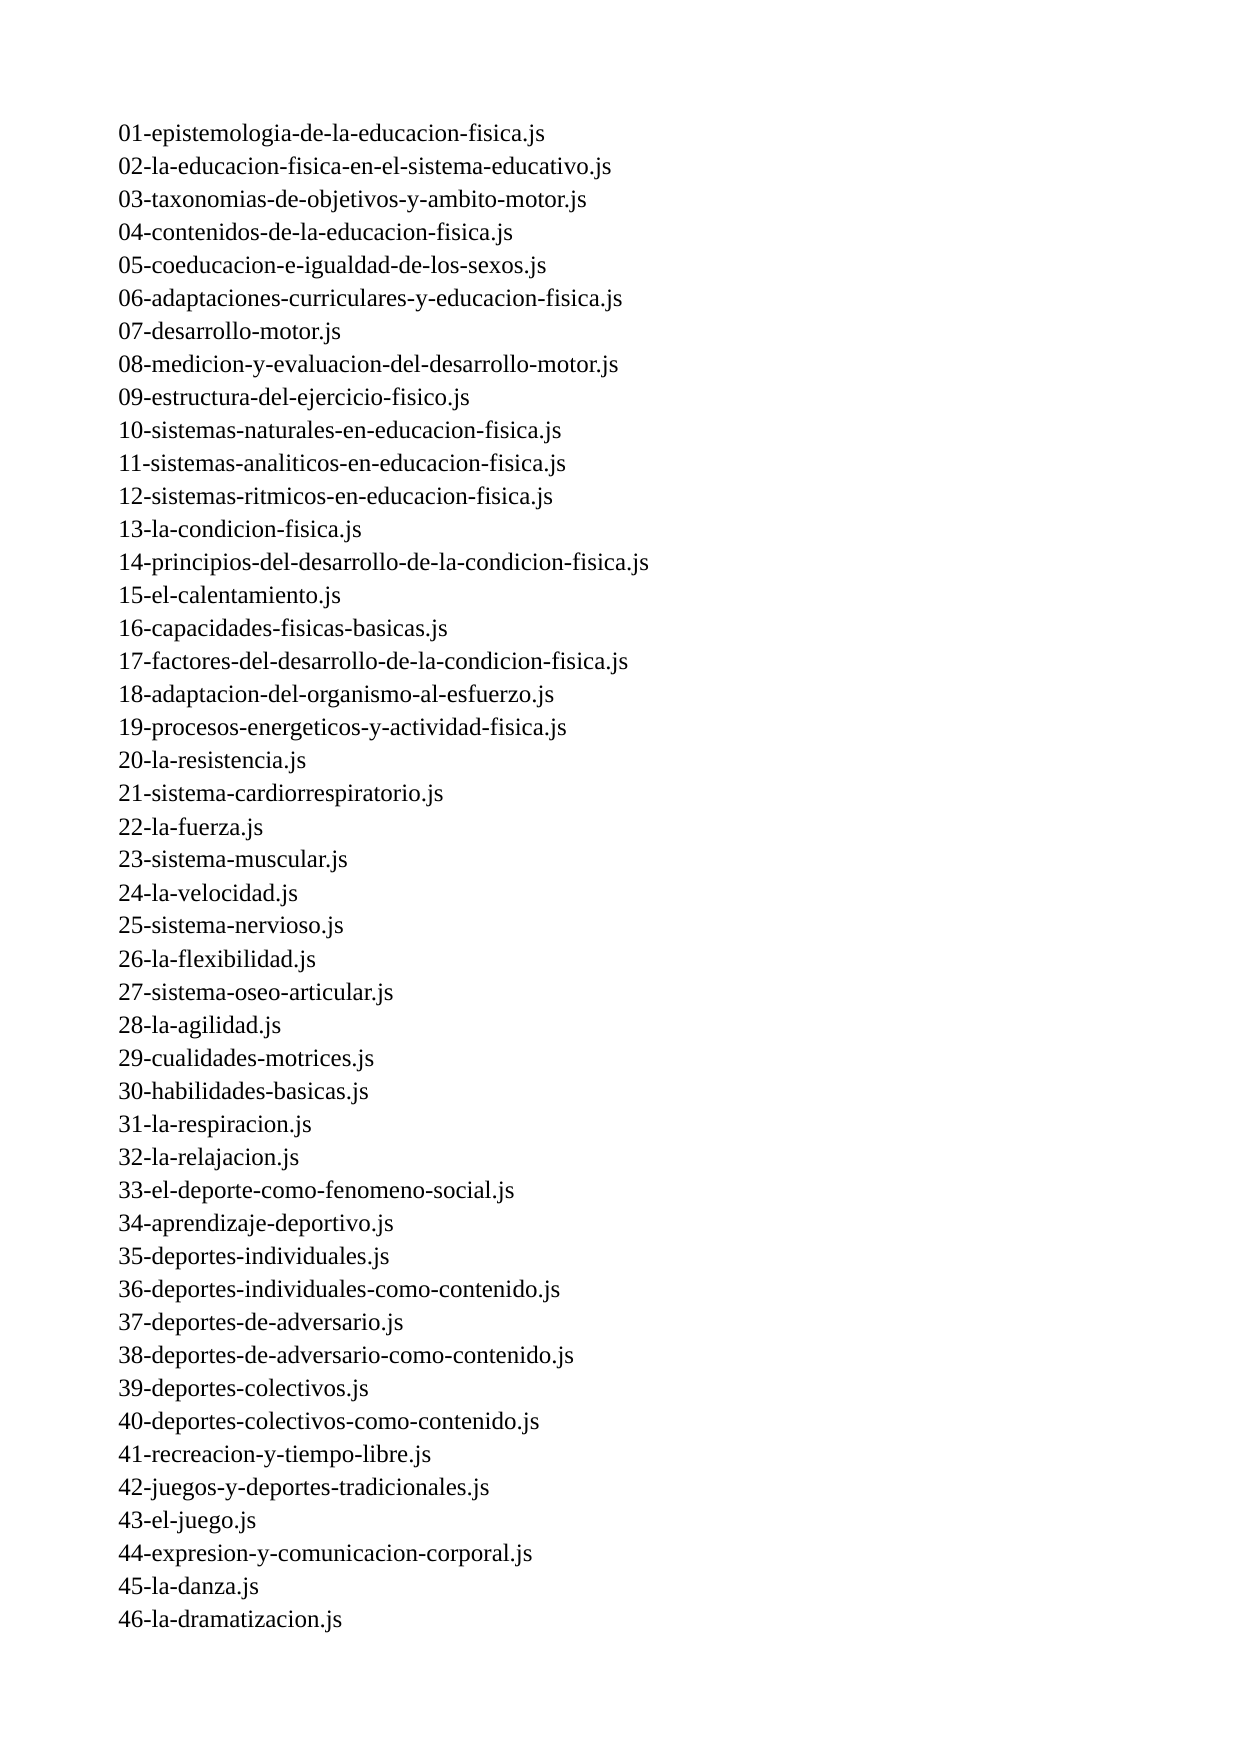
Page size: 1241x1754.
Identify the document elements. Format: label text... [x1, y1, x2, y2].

text 01-epistemologia-de-la-educacion-fisica.js 02-la-educacion-fisica-en-el-sistema-educativo.js 03-taxonomias-de-objetivos-y-ambito-motor.js 04-contenidos-de-la-educacion-fisica.js 05-coeducacion-e-igualdad-de-los-sexos.js 06-adaptaciones-curriculares-y-educacion-fisica.js 07-desarrollo-motor.js 08-medicion-y-evaluacion-del-desarrollo-motor.js 09-estructura-del-ejercicio-fisico.js 10-sistemas-naturales-en-educacion-fisica.js 11-sistemas-analiticos-en-educacion-fisica.js 12-sistemas-ritmicos-en-educacion-fisica.js 13-la-condicion-fisica.js 14-principios-del-desarrollo-de-la-condicion-fisica.js 15-el-calentamiento.js 16-capacidades-fisicas-basicas.js 17-factores-del-desarrollo-de-la-condicion-fisica.js 18-adaptacion-del-organismo-al-esfuerzo.js 19-procesos-energeticos-y-actividad-fisica.js 20-la-resistencia.js 21-sistema-cardiorrespiratorio.js 22-la-fuerza.js 23-sistema-muscular.js 24-la-velocidad.js 25-sistema-nervioso.js 26-la-flexibilidad.js 27-sistema-oseo-articular.js 28-la-agilidad.js 29-cualidades-motrices.js 30-habilidades-basicas.js 31-la-respiracion.js 32-la-relajacion.js 33-el-deporte-como-fenomeno-social.js 34-aprendizaje-deportivo.js 35-deportes-individuales.js 36-deportes-individuales-como-contenido.js 37-deportes-de-adversario.js 38-deportes-de-adversario-como-contenido.js 39-deportes-colectivos.js 40-deportes-colectivos-como-contenido.js 41-recreacion-y-tiempo-libre.js 42-juegos-y-deportes-tradicionales.js 43-el-juego.js 44-expresion-y-comunicacion-corporal.js 45-la-danza.js 46-la-dramatizacion.js [118, 118, 1122, 1633]
